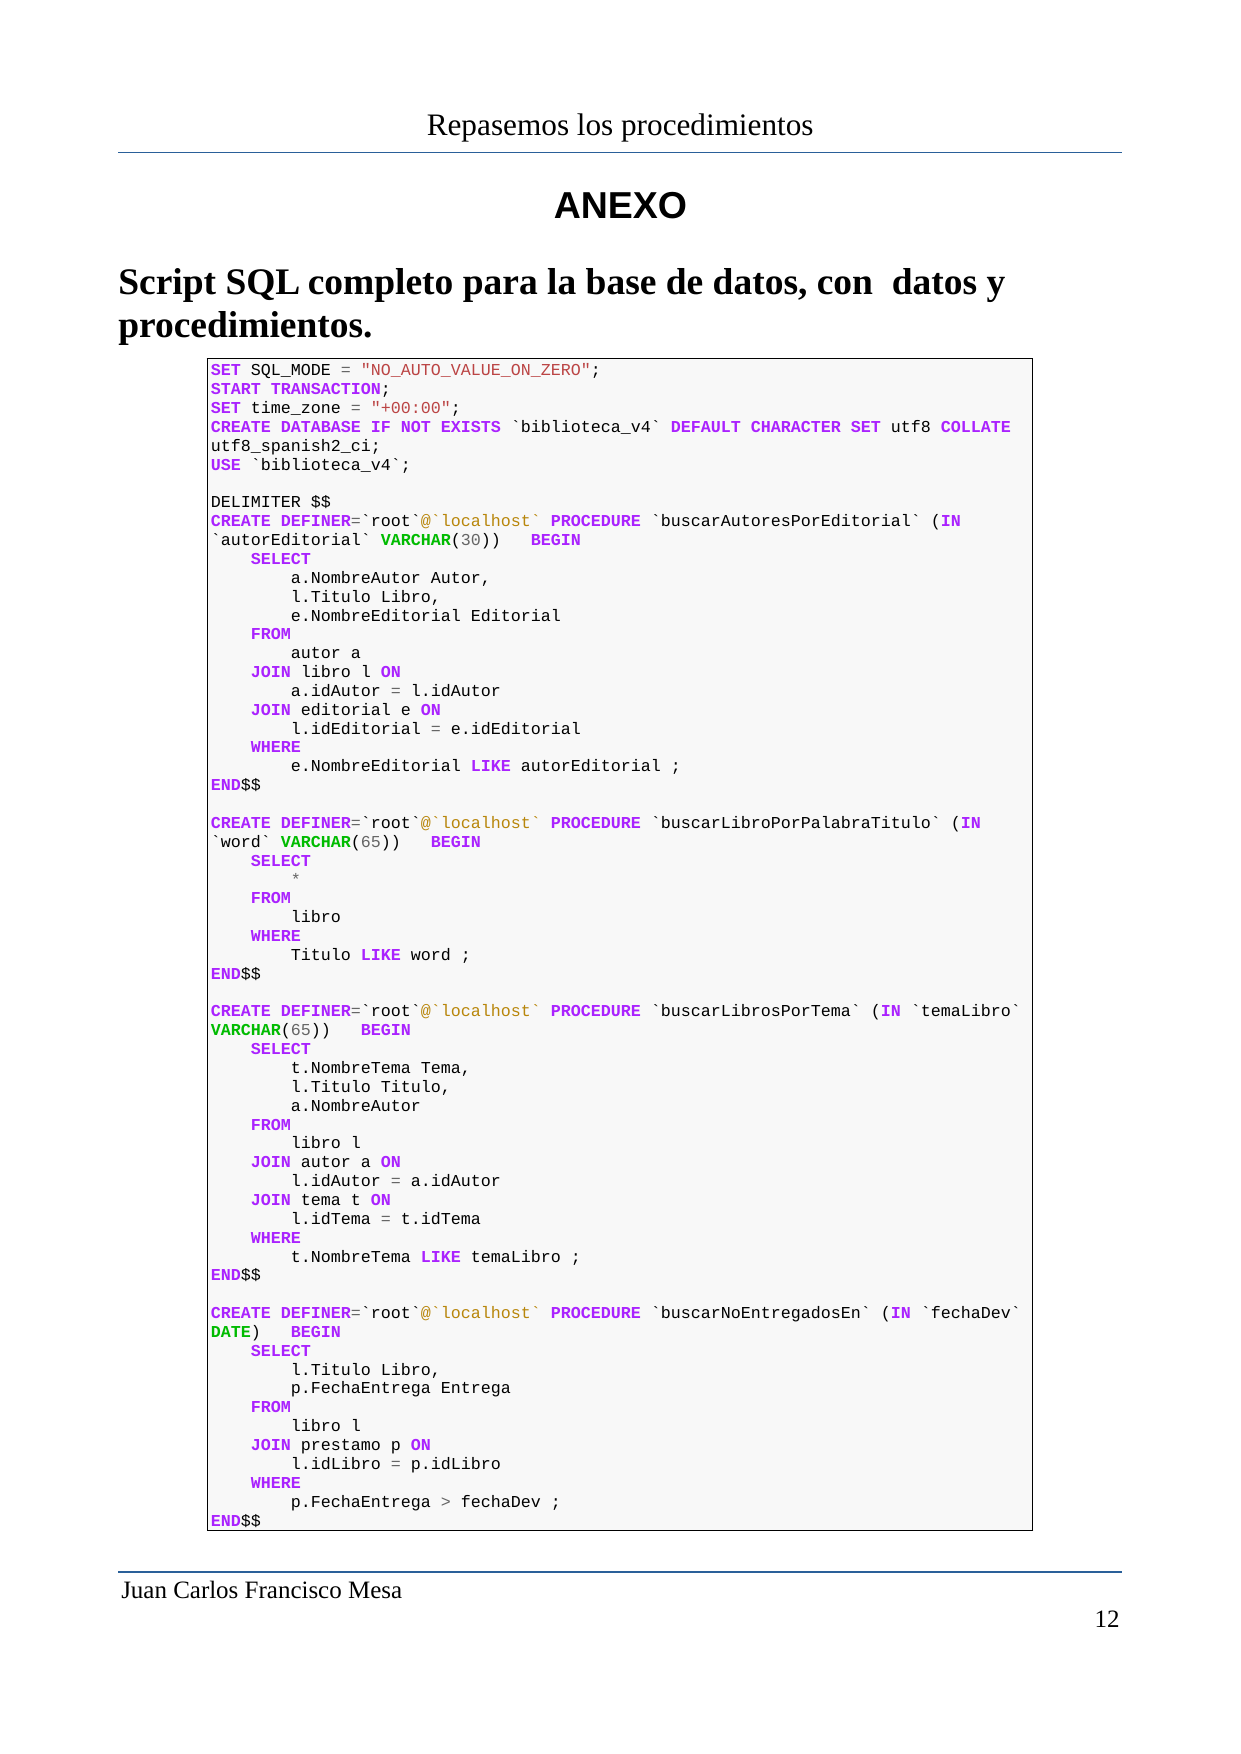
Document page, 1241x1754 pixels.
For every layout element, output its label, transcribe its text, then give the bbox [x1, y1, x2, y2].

text FROM [208, 886, 1032, 905]
text SELECT [208, 1037, 1032, 1056]
subtitle ANEXO [118, 183, 1122, 226]
text e.NombreEditorial LIKE autorEditorial ; [208, 754, 1032, 773]
text a.NombreAutor Autor, [208, 565, 1032, 584]
text CREATE DEFINER=`root`@`localhost` PROCEDURE `buscarLibrosPorTema` (IN `temaLibro` VARCHAR(65)) BEGIN [208, 999, 1032, 1037]
text FROM [208, 1395, 1032, 1414]
text START TRANSACTION; [208, 377, 1032, 396]
text l.Titulo Titulo, [208, 1074, 1032, 1093]
text FROM [208, 1112, 1032, 1131]
text autor a [208, 641, 1032, 660]
text libro [208, 905, 1032, 924]
text CREATE DEFINER=`root`@`localhost` PROCEDURE `buscarLibroPorPalabraTitulo` (IN `word` VARCHAR(65)) BEGIN [208, 811, 1032, 848]
text WHERE [208, 924, 1032, 942]
subtitle Script SQL completo para la base de datos, con datos y procedimientos. [118, 259, 1122, 346]
text USE `biblioteca_v4`; [208, 452, 1032, 471]
text CREATE DEFINER=`root`@`localhost` PROCEDURE `buscarAutoresPorEditorial` (IN `autorEditorial` VARCHAR(30)) BEGIN [208, 509, 1032, 547]
text SET SQL_MODE = "NO_AUTO_VALUE_ON_ZERO"; [208, 359, 1032, 377]
text l.idTema = t.idTema [208, 1206, 1032, 1225]
text e.NombreEditorial Editorial [208, 603, 1032, 622]
text libro l [208, 1131, 1032, 1150]
text a.NombreAutor [208, 1093, 1032, 1112]
text END$$ [208, 961, 1032, 980]
text JOIN tema t ON [208, 1188, 1032, 1206]
text WHERE [208, 1470, 1032, 1489]
text END$$ [208, 1508, 1032, 1530]
text l.idAutor = a.idAutor [208, 1169, 1032, 1188]
text JOIN prestamo p ON [208, 1433, 1032, 1452]
text JOIN autor a ON [208, 1150, 1032, 1169]
text WHERE [208, 1225, 1032, 1244]
text CREATE DATABASE IF NOT EXISTS `biblioteca_v4` DEFAULT CHARACTER SET utf8 COLLATE utf8_spanish2_ci; [208, 414, 1032, 452]
text p.FechaEntrega Entrega [208, 1376, 1032, 1395]
text p.FechaEntrega > fechaDev ; [208, 1489, 1032, 1508]
text END$$ [208, 773, 1032, 792]
text l.idLibro = p.idLibro [208, 1452, 1032, 1470]
text CREATE DEFINER=`root`@`localhost` PROCEDURE `buscarNoEntregadosEn` (IN `fechaDev` DATE) BEGIN [208, 1301, 1032, 1338]
text l.Titulo Libro, [208, 584, 1032, 603]
text WHERE [208, 735, 1032, 754]
text l.idEditorial = e.idEditorial [208, 716, 1032, 735]
text Titulo LIKE word ; [208, 942, 1032, 961]
text a.idAutor = l.idAutor [208, 678, 1032, 697]
text t.NombreTema Tema, [208, 1056, 1032, 1074]
text t.NombreTema LIKE temaLibro ; [208, 1244, 1032, 1263]
text SELECT [208, 848, 1032, 867]
text libro l [208, 1414, 1032, 1433]
text DELIMITER $$ [208, 490, 1032, 509]
text END$$ [208, 1263, 1032, 1282]
text JOIN editorial e ON [208, 697, 1032, 716]
text SELECT [208, 547, 1032, 565]
text SELECT [208, 1338, 1032, 1357]
text FROM [208, 622, 1032, 641]
text SET time_zone = "+00:00"; [208, 396, 1032, 414]
text JOIN libro l ON [208, 660, 1032, 678]
text l.Titulo Libro, [208, 1357, 1032, 1376]
text * [208, 867, 1032, 886]
